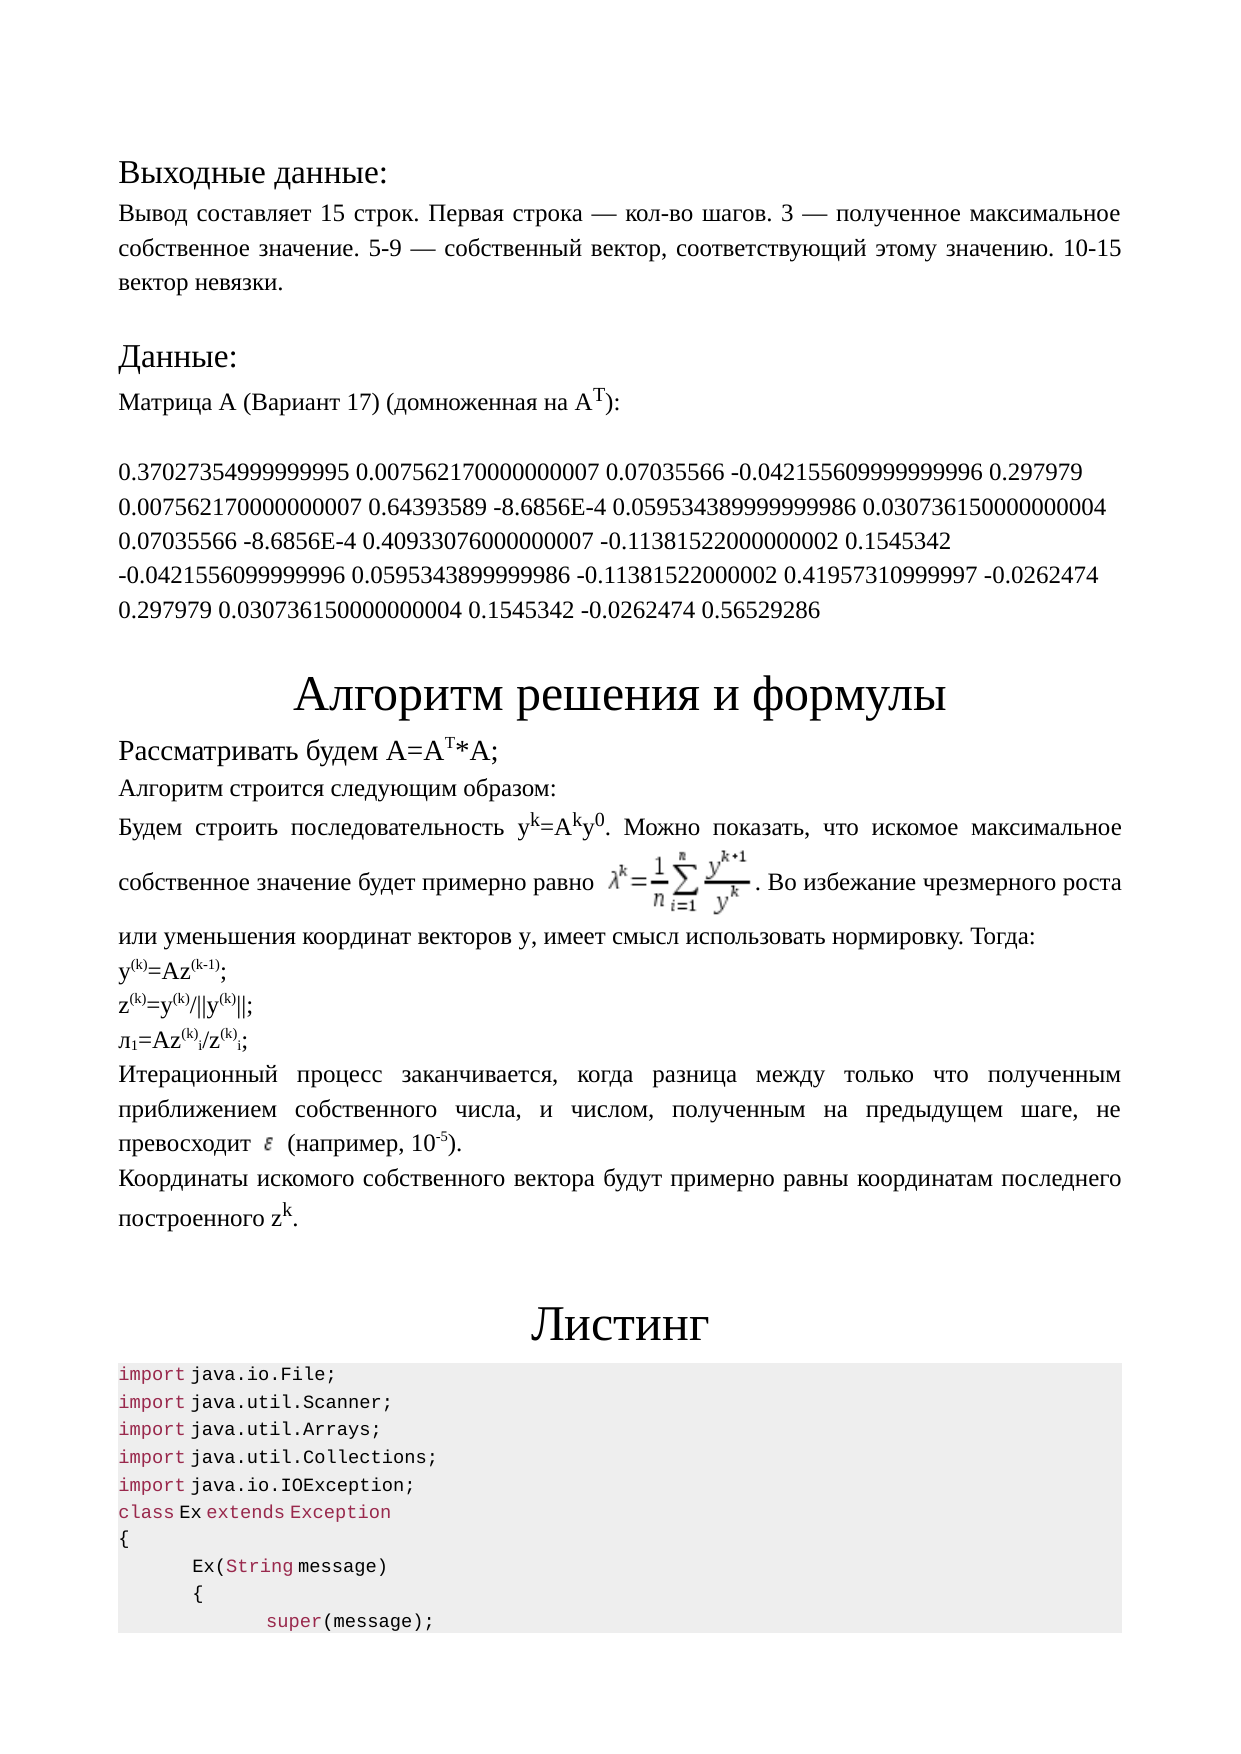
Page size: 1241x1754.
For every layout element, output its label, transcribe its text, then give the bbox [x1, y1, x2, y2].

text import java.io.IOException; [118, 1474, 1122, 1497]
text Алгоритм решения и формулы [118, 664, 1122, 721]
text Ex(String message) [118, 1554, 1122, 1578]
text super(message); [118, 1610, 1122, 1633]
text import java.io.File; [118, 1363, 1122, 1386]
text import java.util.Arrays; [118, 1418, 1122, 1441]
text Алгоритм строится следующим образом: [118, 773, 1122, 802]
text 0.37027354999999995 0.007562170000000007 0.07035566 -0.042155609999999996 0.297979 [118, 457, 1122, 486]
text 0.297979 0.030736150000000004 0.1545342 -0.0262474 0.56529286 [118, 595, 1122, 624]
text Итерационный процесс заканчивается, когда разница между только что полученным приближением собственного числа, и числом, полученным на предыдущем шаге, не превосходит (например, 10-5). [118, 1059, 1122, 1157]
text 0.07035566 -8.6856E-4 0.40933076000000007 -0.11381522000000002 0.1545342 [118, 526, 1122, 555]
text Матрица А (Вариант 17) (домноженная на АТ): [118, 382, 1122, 416]
text Выходные данные: [118, 153, 1122, 191]
text -0.0421556099999996 0.0595343899999986 -0.11381522000002 0.41957310999997 -0.0262474 [118, 561, 1122, 589]
text Будем строить последовательность yk=Aky0. Можно показать, что искомое максимальное собственное значение будет примерно равно . Во избежание чрезмерного роста или уменьшения координат векторов y, имеет смысл использовать нормировку. Тогда: [118, 808, 1122, 950]
picture [601, 846, 755, 916]
text Листинг [118, 1294, 1122, 1351]
text 0.007562170000000007 0.64393589 -8.6856E-4 0.059534389999999986 0.030736150000000004 [118, 492, 1122, 520]
text л1=Az(k)i/z(k)i; [118, 1025, 1122, 1053]
text y(k)=Az(k-1); [118, 956, 1122, 984]
text Рассматривать будем A=AT*A; [118, 733, 1122, 766]
text class Ex extends Exception [118, 1501, 1122, 1524]
text { [118, 1529, 1122, 1550]
text import java.util.Collections; [118, 1446, 1122, 1469]
text import java.util.Scanner; [118, 1391, 1122, 1414]
text Данные: [118, 336, 1122, 375]
picture [257, 1128, 281, 1157]
text Вывод составляет 15 строк. Первая строка — кол-во шагов. 3 — полученное максимальное собственное значение. 5-9 — собственный вектор, соответствующий этому значению. 10-15 вектор невязки. [118, 198, 1122, 296]
text Координаты искомого собственного вектора будут примерно равны координатам последнего построенного zk. [118, 1163, 1122, 1232]
text { [118, 1582, 1122, 1605]
text z(k)=y(k)/||y(k)||; [118, 990, 1122, 1019]
